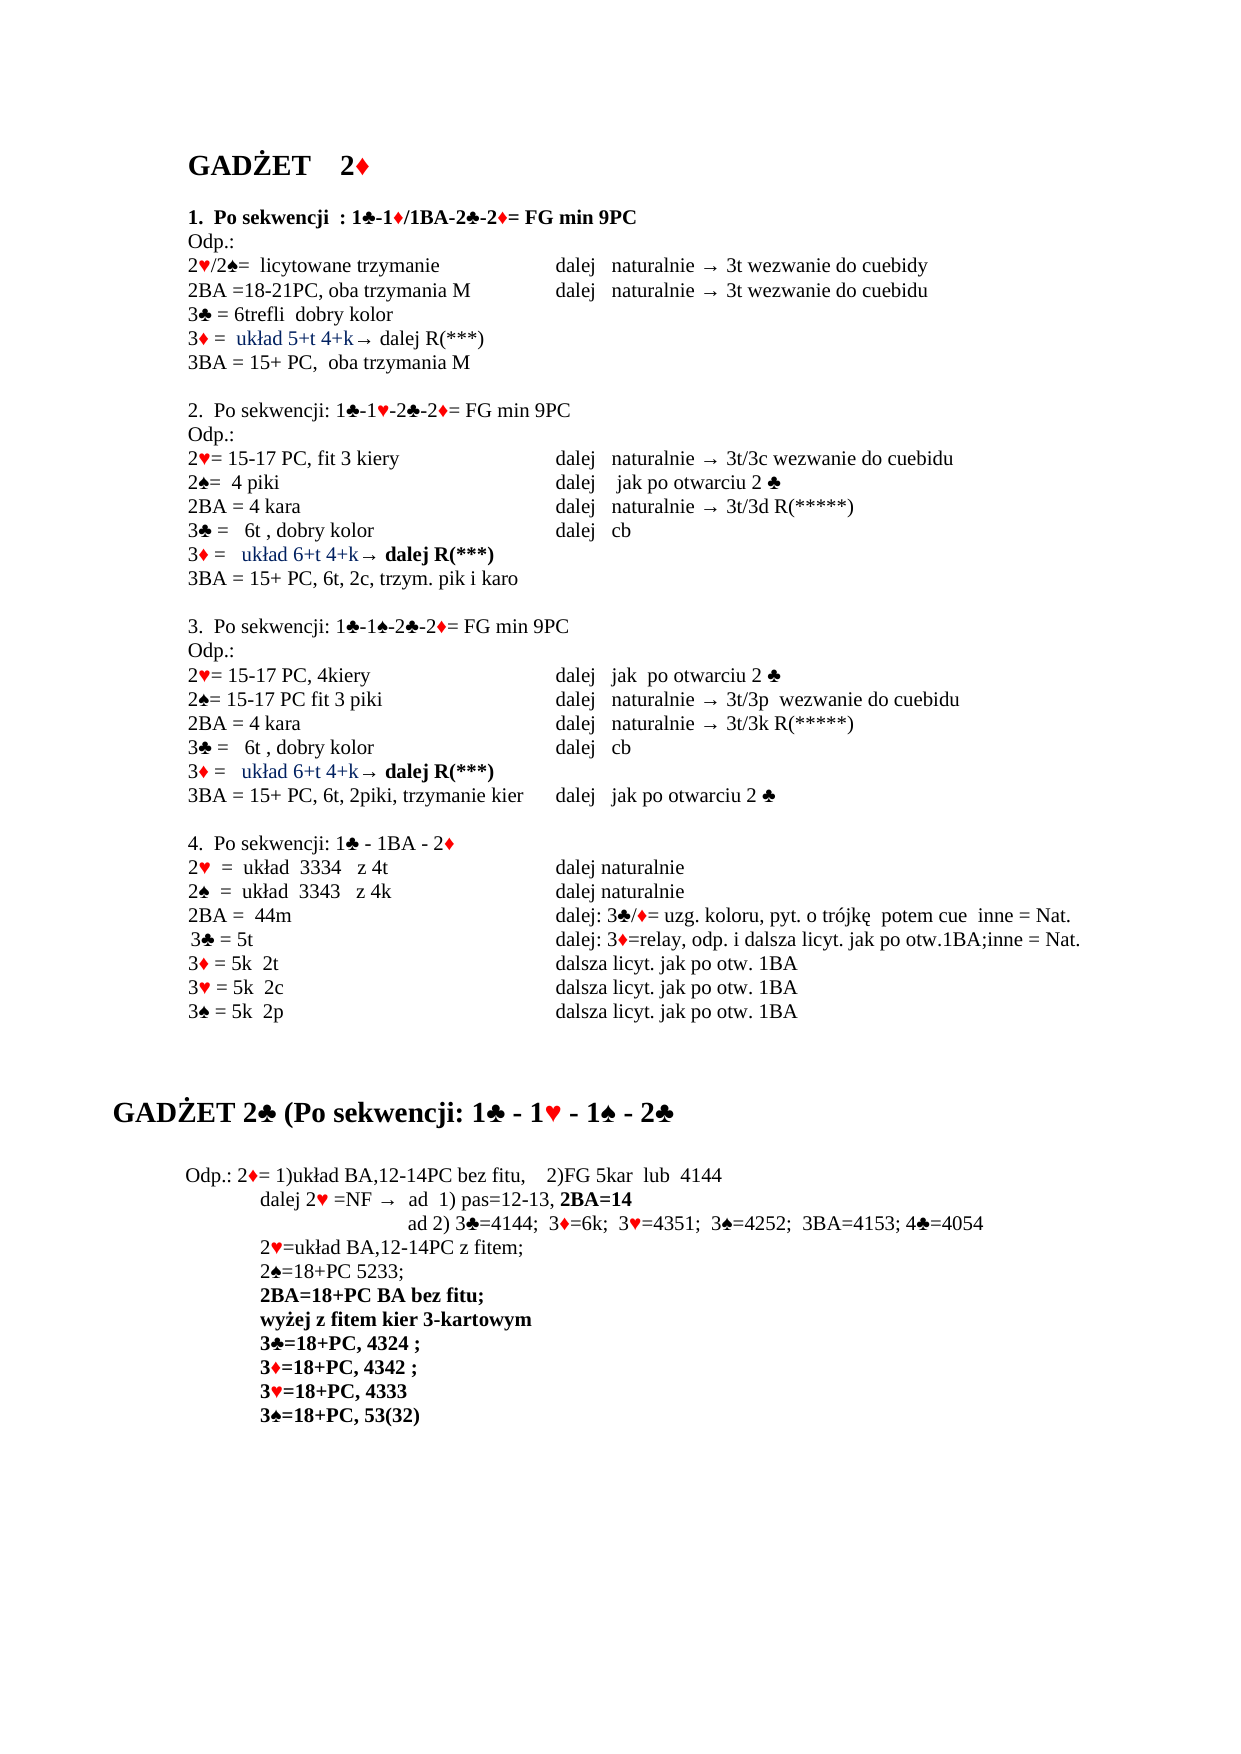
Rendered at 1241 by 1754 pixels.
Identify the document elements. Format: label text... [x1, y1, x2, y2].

text 2BA = 4 kara dalej naturalnie → 3t/3d R(*****) [114, 494, 1114, 518]
text 2BA = 44m dalej: 3♣/♦= uzg. koloru, pyt. o trójkę potem cue inne = Nat. [112, 903, 1114, 927]
text 2♥= 15-17 PC, 4kiery dalej jak po otwarciu 2 ♣ [114, 662, 1114, 687]
text 2♥=układ BA,12-14PC z fitem; [112, 1235, 1114, 1259]
text GADŻET 2♣ (Po sekwencji: 1♣ - 1♥ - 1♠ - 2♣ [112, 1096, 1114, 1129]
text 2. Po sekwencji: 1♣-1♥-2♣-2♦= FG min 9PC [112, 398, 1114, 422]
text 3♦ = układ 5+t 4+k→ dalej R(***) [112, 326, 1114, 350]
text wyżej z fitem kier 3-kartowym [114, 1307, 1114, 1331]
text 3♣=18+PC, 4324 ; [112, 1331, 1114, 1355]
text 4. Po sekwencji: 1♣ - 1BA - 2♦ [112, 831, 1114, 855]
text 2♠=18+PC 5233; [114, 1259, 1114, 1283]
text Odp.: [112, 229, 1114, 253]
text 1. Po sekwencji : 1♣-1♦/1BA-2♣-2♦= FG min 9PC [112, 205, 1114, 229]
text ad 2) 3♣=4144; 3♦=6k; 3♥=4351; 3♠=4252; 3BA=4153; 4♣=4054 [408, 1211, 1114, 1235]
text 3BA = 15+ PC, 6t, 2piki, trzymanie kier dalej jak po otwarciu 2 ♣ [114, 783, 1114, 807]
text 2♥/2♠= licytowane trzymanie dalej naturalnie → 3t wezwanie do cuebidy [112, 253, 1114, 277]
text 3♥=18+PC, 4333 [112, 1379, 1114, 1403]
text 2♠ = układ 3343 z 4k dalej naturalnie [112, 879, 1114, 903]
text 3♠ = 5k 2p dalsza licyt. jak po otw. 1BA [112, 999, 1114, 1023]
text 3♥ = 5k 2c dalsza licyt. jak po otw. 1BA [112, 975, 1114, 999]
text Odp.: [112, 422, 1114, 446]
text 2♥= 15-17 PC, fit 3 kiery dalej naturalnie → 3t/3c wezwanie do cuebidu [114, 446, 1114, 470]
text 3♣ = 6t , dobry kolor dalej cb [114, 518, 1114, 542]
text 3BA = 15+ PC, oba trzymania M [112, 350, 1114, 374]
text 2♥ = układ 3334 z 4t dalej naturalnie [114, 855, 1114, 879]
text 2♠= 4 piki dalej jak po otwarciu 2 ♣ [114, 470, 1114, 494]
text 3♦ = układ 6+t 4+k→ dalej R(***) [114, 542, 1114, 566]
text dalej 2♥ =NF → ad 1) pas=12-13, 2BA=14 [260, 1187, 1114, 1211]
text GADŻET 2♦ [112, 148, 1114, 181]
text 2BA = 4 kara dalej naturalnie → 3t/3k R(*****) [114, 711, 1114, 735]
text 3. Po sekwencji: 1♣-1♠-2♣-2♦= FG min 9PC [112, 614, 1114, 638]
text 3♣ = 5t dalej: 3♦=relay, odp. i dalsza licyt. jak po otw.1BA;inne = Nat. [112, 927, 1114, 951]
text 3BA = 15+ PC, 6t, 2c, trzym. pik i karo [114, 566, 1114, 590]
text 3♦ = układ 6+t 4+k→ dalej R(***) [114, 759, 1114, 783]
text 3♦ = 5k 2t dalsza licyt. jak po otw. 1BA [112, 951, 1114, 975]
text Odp.: 2♦= 1)układ BA,12-14PC bez fitu, 2)FG 5kar lub 4144 [112, 1163, 1114, 1187]
text 3♣ = 6t , dobry kolor dalej cb [114, 735, 1114, 759]
text Odp.: [112, 638, 1114, 662]
text 2BA =18-21PC, oba trzymania M dalej naturalnie → 3t wezwanie do cuebidu [112, 277, 1114, 302]
text 3♦=18+PC, 4342 ; [112, 1355, 1114, 1379]
text 2♠= 15-17 PC fit 3 piki dalej naturalnie → 3t/3p wezwanie do cuebidu [114, 687, 1114, 711]
text 2BA=18+PC BA bez fitu; [114, 1283, 1114, 1307]
text 3♠=18+PC, 53(32) [112, 1403, 1114, 1427]
text 3♣ = 6trefli dobry kolor [112, 302, 1114, 326]
